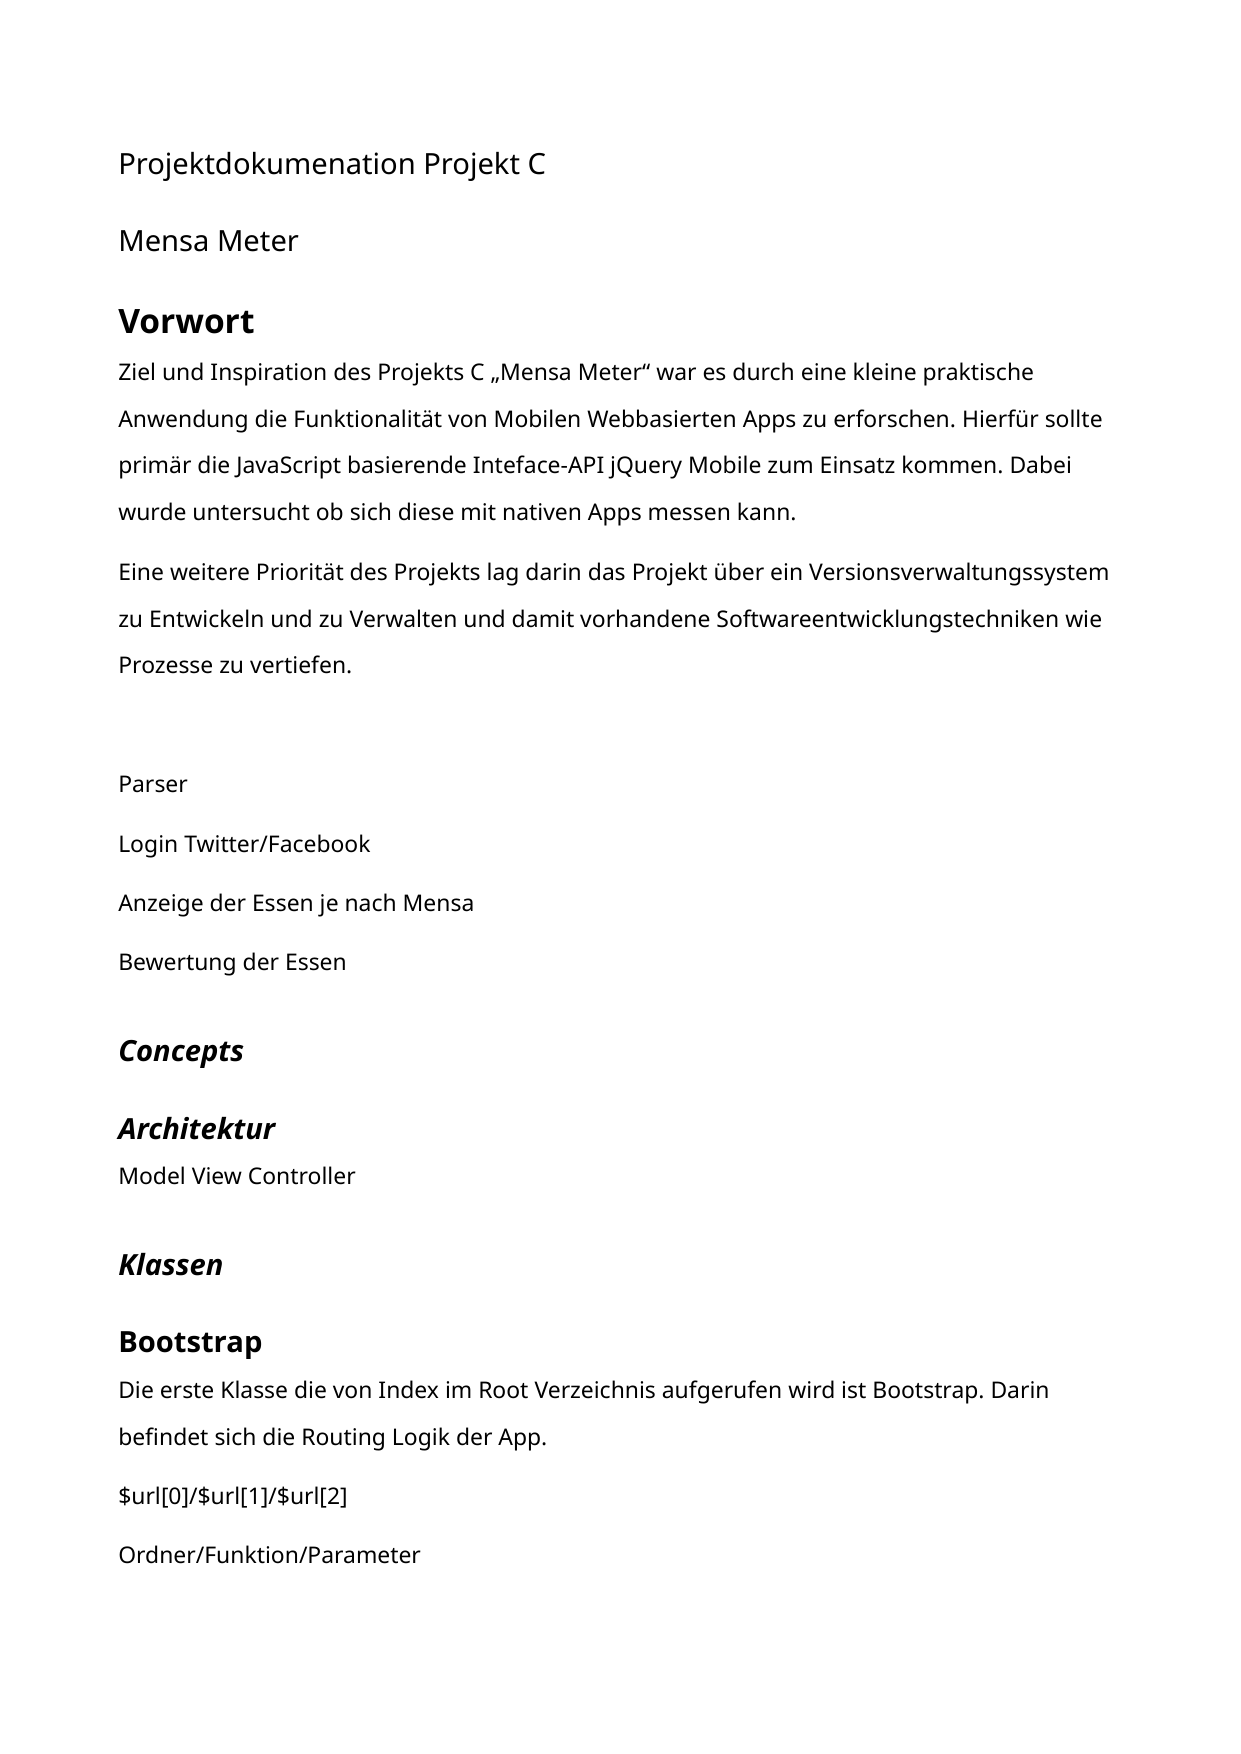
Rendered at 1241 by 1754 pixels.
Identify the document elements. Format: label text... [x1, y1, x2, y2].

text Eine weitere Priorität des Projekts lag darin das Projekt über ein Versionsverwaltungssystem zu Entwickeln und zu Verwalten und damit vorhandene Softwareentwicklungstechniken wie Prozesse zu vertiefen. [118, 556, 1122, 681]
text Anzeige der Essen je nach Mensa [118, 887, 1122, 918]
text Model View Controller [118, 1160, 1122, 1191]
subtitle Bootstrap [118, 1322, 1122, 1361]
subtitle Vorwort [118, 297, 1122, 343]
subtitle Architektur [118, 1108, 1122, 1148]
text Login Twitter/Facebook [118, 828, 1122, 859]
text Bewertung der Essen [118, 946, 1122, 978]
text $url[0]/$url[1]/$url[2] [118, 1480, 1122, 1511]
text Die erste Klasse die von Index im Root Verzeichnis aufgerufen wird ist Bootstrap. Darin befindet sich die Routing Logik der App. [118, 1374, 1122, 1452]
text Parser [118, 768, 1122, 799]
subtitle Projektdokumenation Projekt C [118, 143, 1122, 183]
text Ordner/Funktion/Parameter [118, 1539, 1122, 1571]
subtitle Mensa Meter [118, 220, 1122, 260]
subtitle Concepts [118, 1031, 1122, 1070]
text Ziel und Inspiration des Projekts C „Mensa Meter“ war es durch eine kleine praktische Anwendung die Funktionalität von Mobilen Webbasierten Apps zu erforschen. Hierfür sollte primär die JavaScript basierende Inteface-API jQuery Mobile zum Einsatz kommen. Dabei wurde untersucht ob sich diese mit nativen Apps messen kann. [118, 356, 1122, 528]
subtitle Klassen [118, 1244, 1122, 1284]
